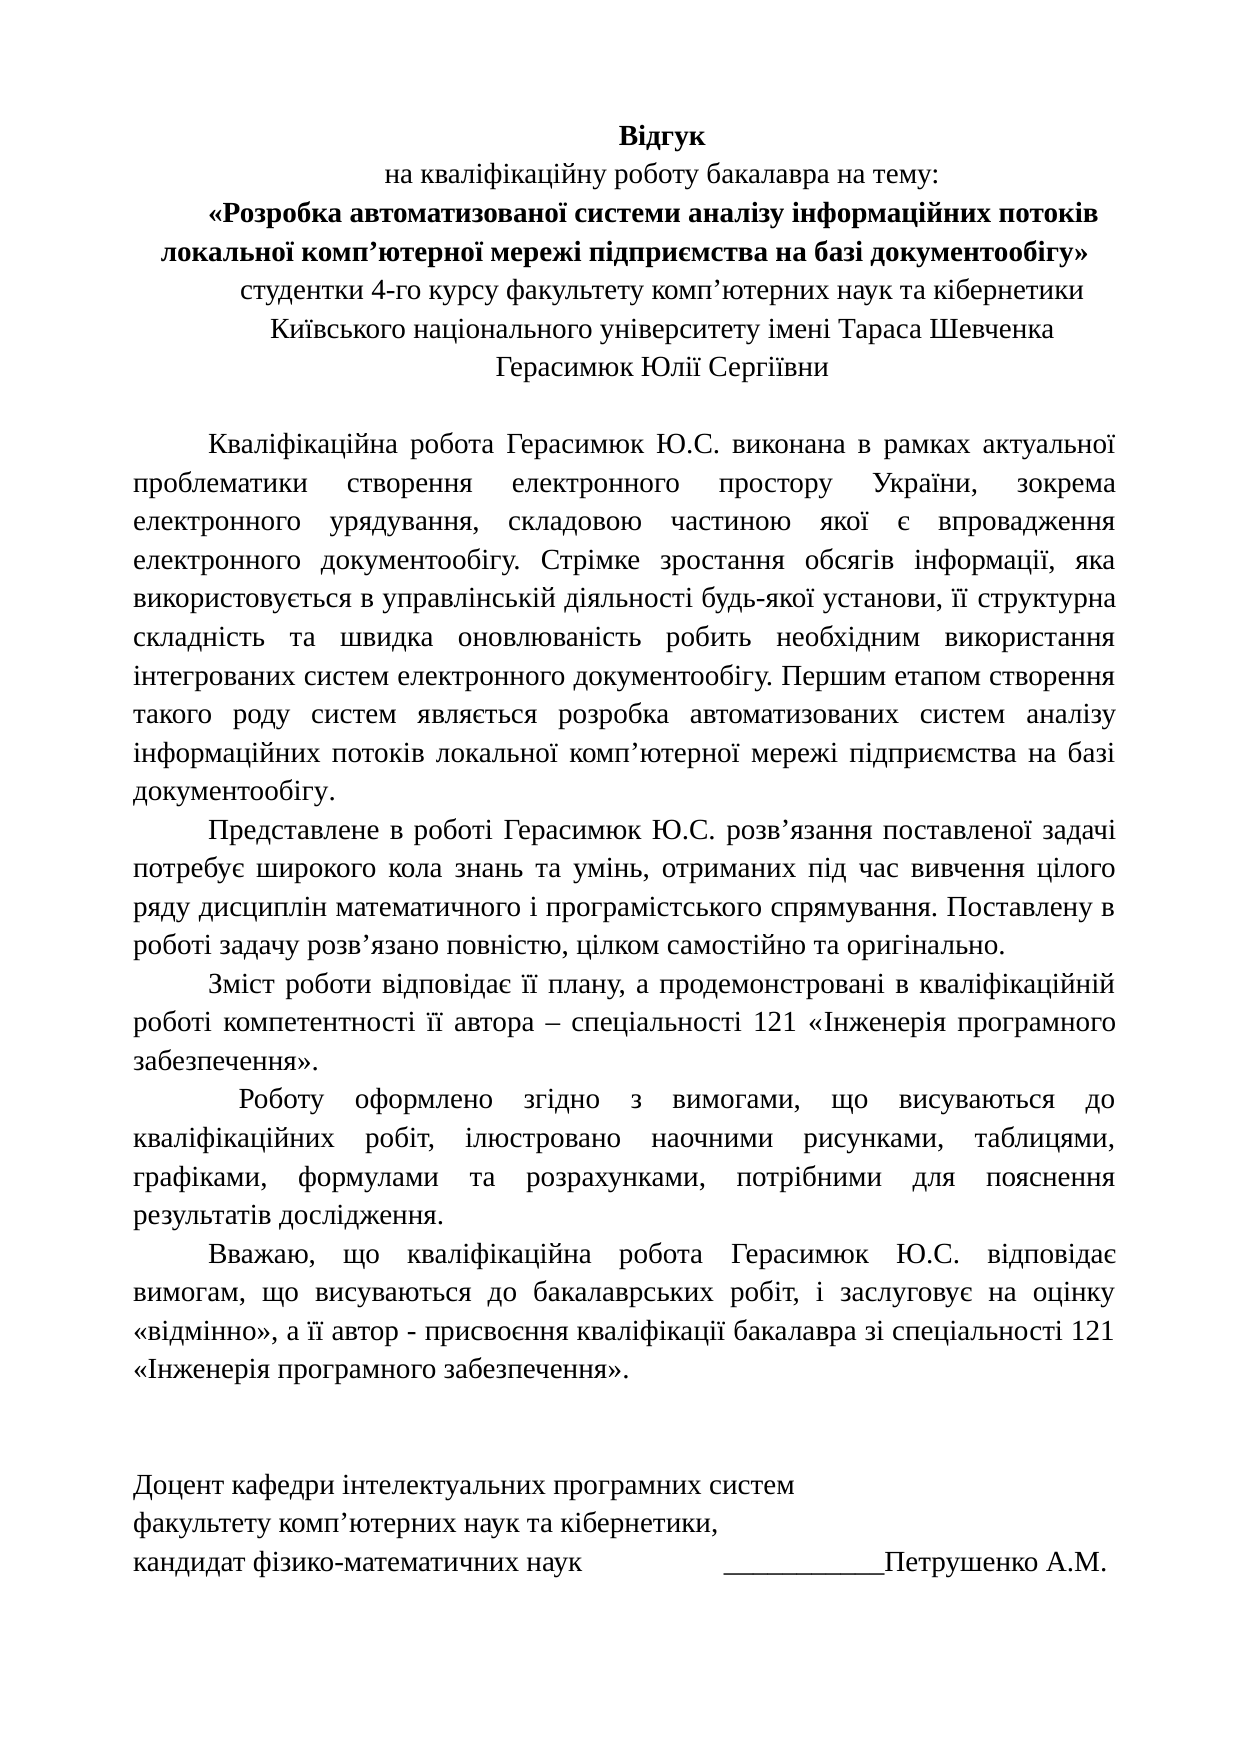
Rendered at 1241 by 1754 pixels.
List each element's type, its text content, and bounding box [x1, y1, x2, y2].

text студентки 4-го курсу факультету комп’ютерних наук та кібернетики [133, 272, 1116, 306]
text Відгук [133, 118, 1116, 152]
text Кваліфікаційна робота Герасимюк Ю.С. виконана в рамках актуальної проблематики створення електронного простору України, зокрема електронного урядування, складовою частиною якої є впровадження електронного документообігу. Стрімке зростання обсягів інформації, яка використовується в управлінській діяльності будь-якої установи, її структурна складність та швидка оновлюваність робить необхідним використання інтегрованих систем електронного документообігу. Першим етапом створення такого роду систем являється розробка автоматизованих систем аналізу інформаційних потоків локальної комп’ютерної мережі підприємства на базі документообігу. [133, 426, 1116, 807]
text Київського національного університету імені Тараса Шевченка [133, 311, 1116, 344]
text Вважаю, що кваліфікаційна робота Герасимюк Ю.С. відповідає вимогам, що висуваються до бакалаврських робіт, і заслуговує на оцінку «відмінно», а її автор - присвоєння кваліфікації бакалавра зі спеціальності 121 «Інженерія програмного забезпечення». [133, 1236, 1116, 1385]
text факультету комп’ютерних наук та кібернетики, [133, 1506, 1116, 1539]
text Роботу оформлено згідно з вимогами, що висуваються до кваліфікаційних робіт, ілюстровано наочними рисунками, таблицями, графіками, формулами та розрахунками, потрібними для пояснення результатів дослідження. [133, 1082, 1116, 1231]
text на кваліфікаційну роботу бакалавра на тему: [133, 157, 1116, 190]
text локальної комп’ютерної мережі підприємства на базі документообігу» [133, 234, 1116, 267]
text кандидат фізико-математичних наук ___________Петрушенко А.М. [133, 1544, 1116, 1578]
text Герасимюк Юлії Сергіївни [133, 349, 1116, 383]
text «Розробка автоматизованої системи аналізу інформаційних потоків [133, 195, 1116, 229]
text Представлене в роботі Герасимюк Ю.С. розв’язання поставленої задачі потребує широкого кола знань та умінь, отриманих під час вивчення цілого ряду дисциплін математичного і програмістського спрямування. Поставлену в роботі задачу розв’язано повністю, цілком самостійно та оригінально. [133, 812, 1116, 961]
text Доцент кафедри інтелектуальних програмних систем [133, 1467, 1116, 1501]
text Зміст роботи відповідає її плану, а продемонстровані в кваліфікаційній роботі компетентності її автора – спеціальності 121 «Інженерія програмного забезпечення». [133, 966, 1116, 1077]
